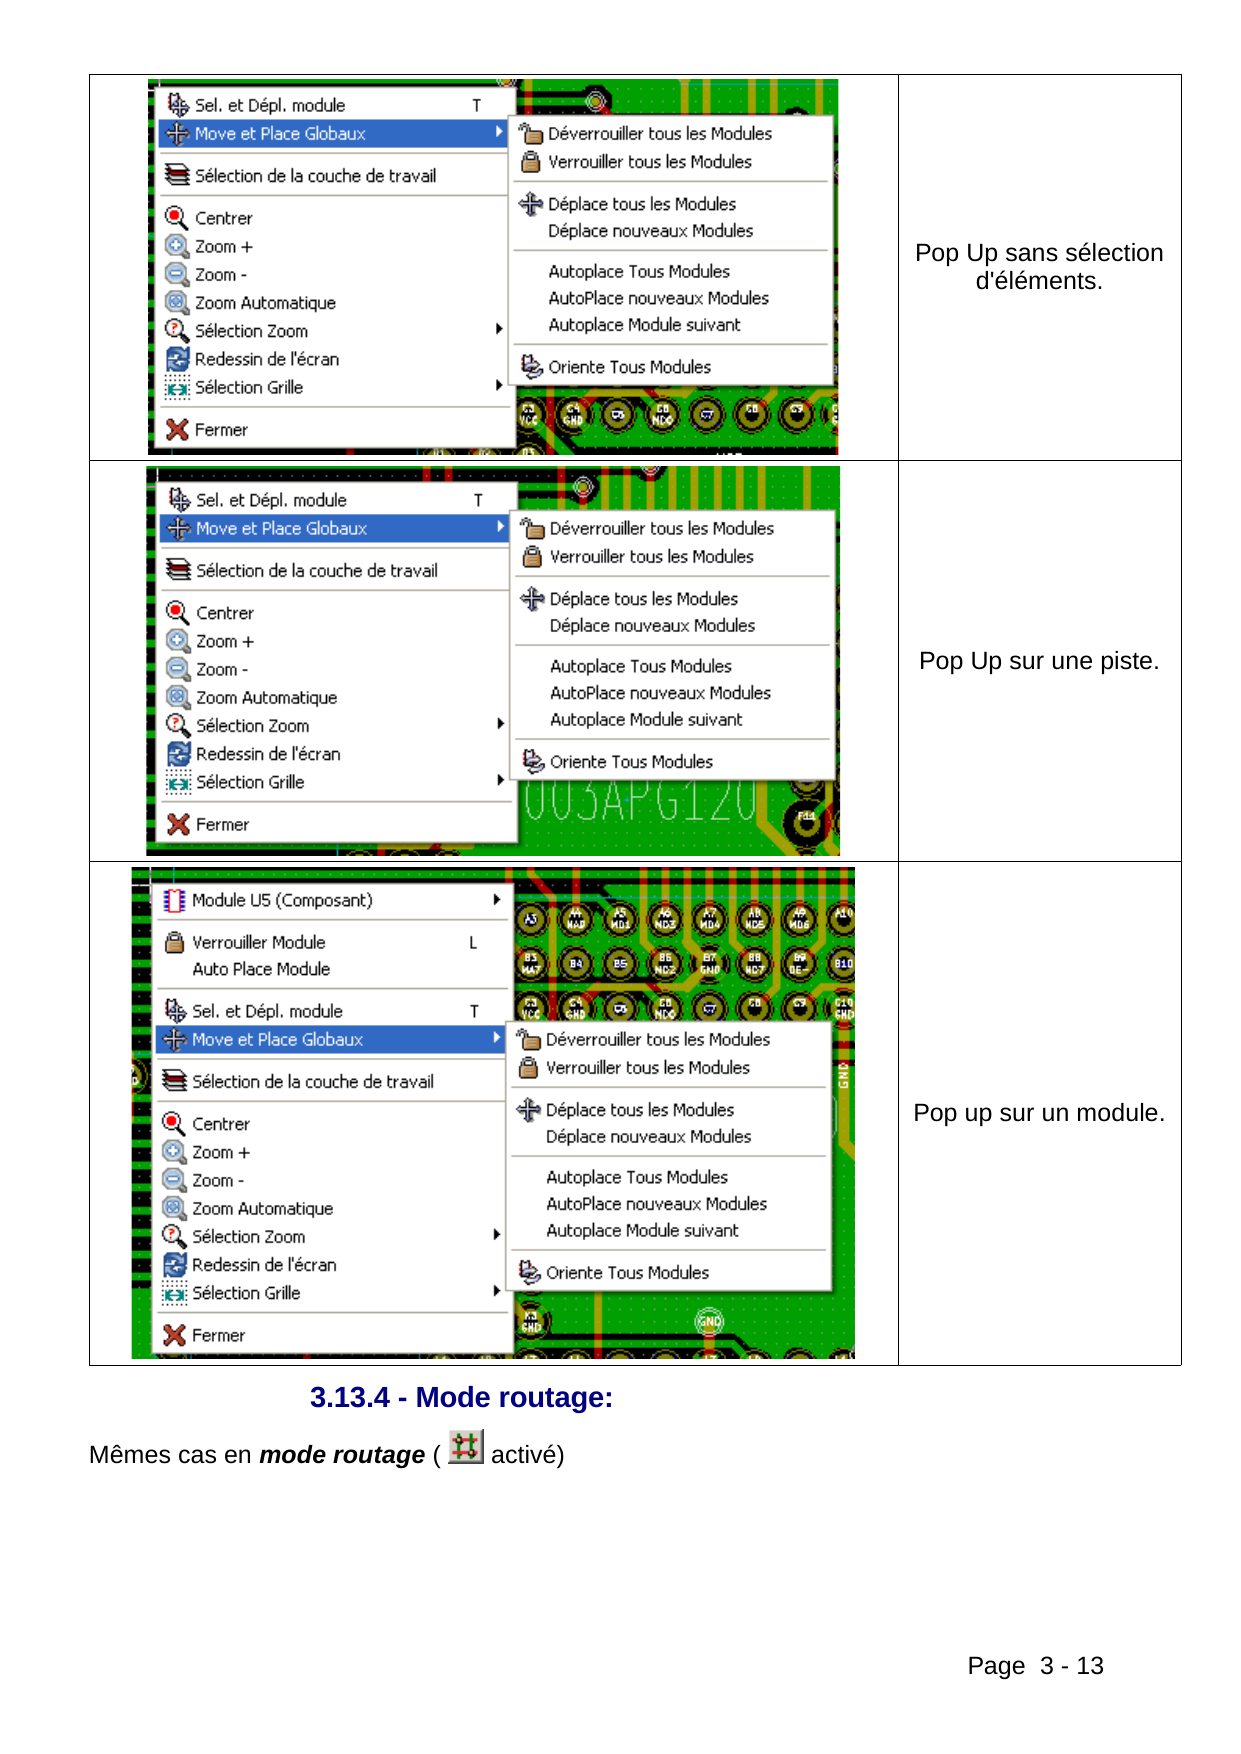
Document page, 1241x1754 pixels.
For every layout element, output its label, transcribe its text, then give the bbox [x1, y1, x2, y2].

table_header [90, 75, 898, 460]
picture [146, 466, 841, 856]
picture [148, 79, 839, 455]
text Mêmes cas en mode routage ( activé) [88, 1430, 1181, 1469]
subtitle Mode routage: [236, 1381, 1181, 1413]
picture [131, 867, 855, 1359]
table_header Pop Up sans sélection d'éléments. [899, 75, 1181, 460]
table_cell [90, 862, 898, 1365]
table_cell [90, 461, 898, 861]
table_cell Pop Up sur une piste. [899, 461, 1181, 861]
table_cell Pop up sur un module. [899, 862, 1181, 1365]
picture [448, 1429, 484, 1464]
